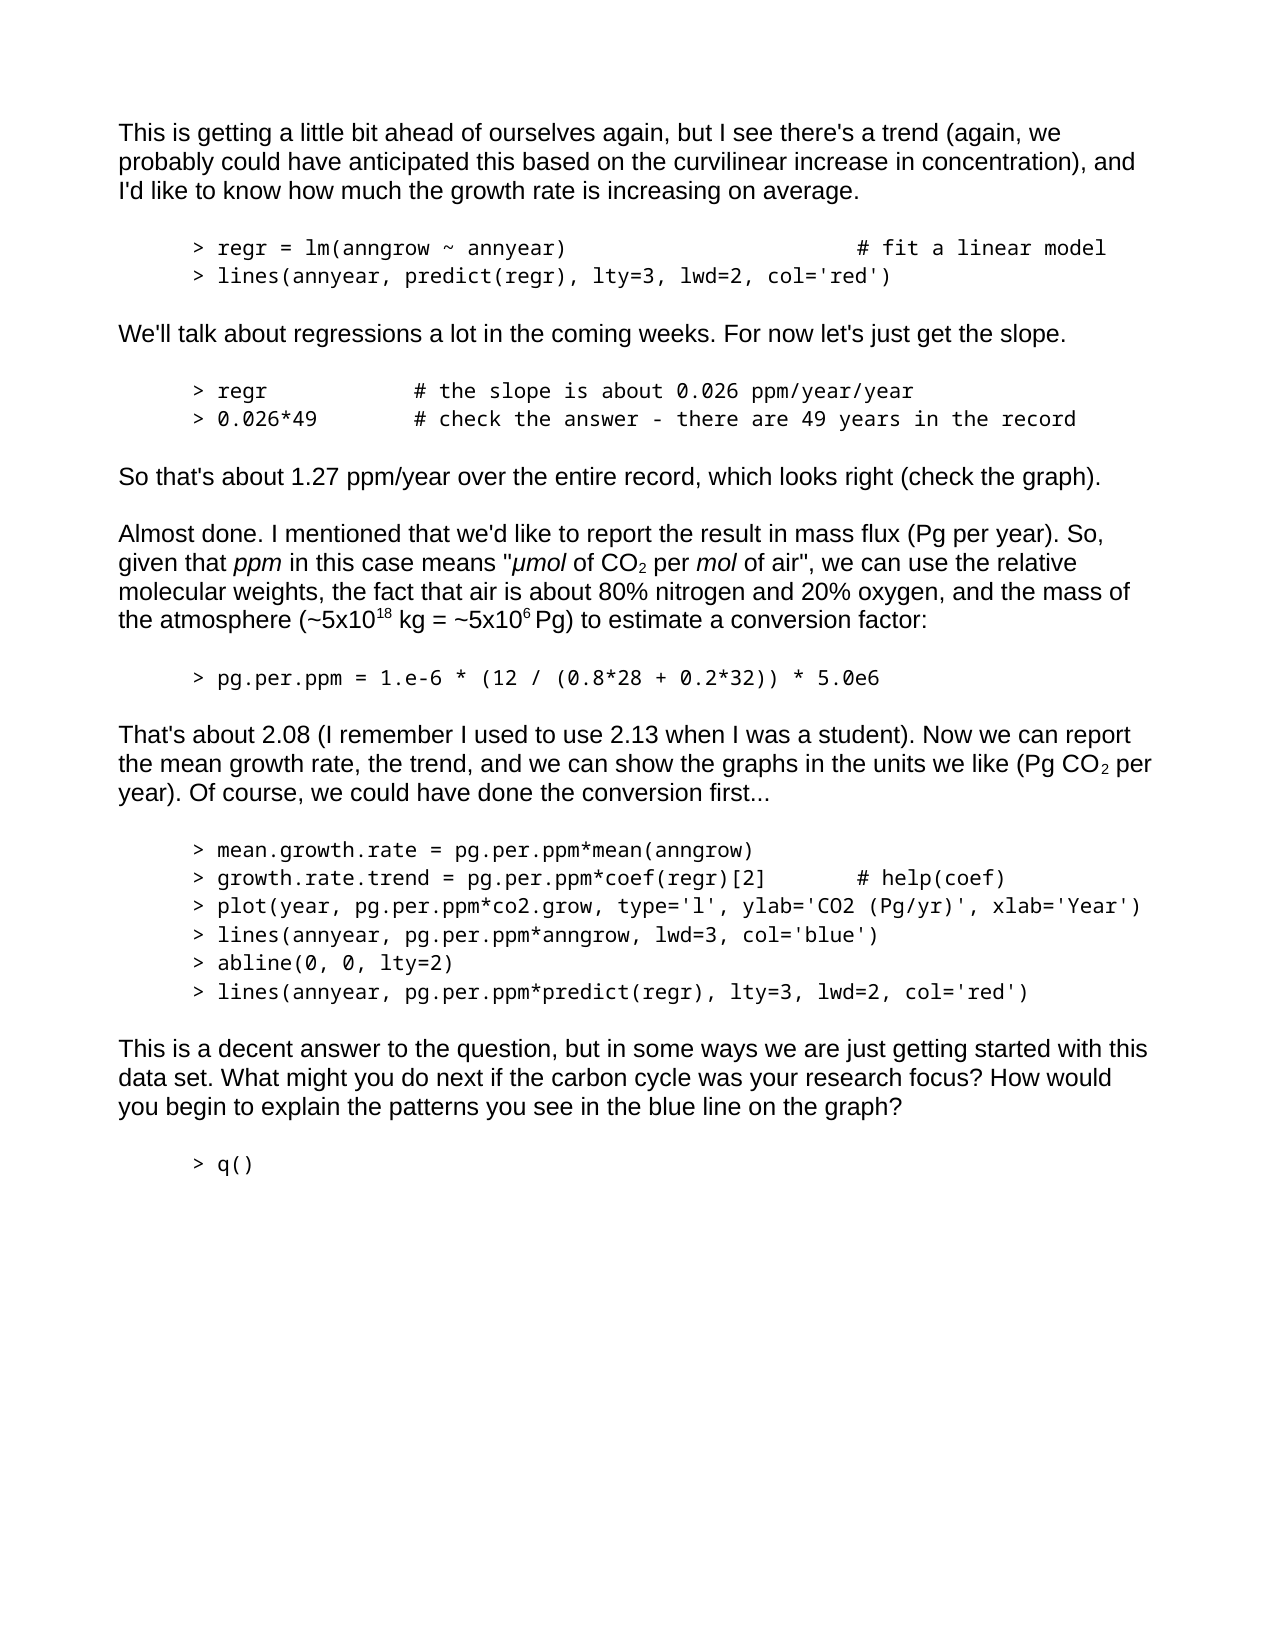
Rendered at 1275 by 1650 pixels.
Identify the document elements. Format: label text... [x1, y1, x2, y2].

text > regr # the slope is about 0.026 ppm/year/year [118, 376, 1157, 404]
text > lines(annyear, pg.per.ppm*anngrow, lwd=3, col='blue') [118, 920, 1157, 948]
text This is getting a little bit ahead of ourselves again, but I see there's a trend (again, we probably could have anticipated this based on the curvilinear increase in concentration), and I'd like to know how much the growth rate is increasing on average. [118, 118, 1157, 204]
text > 0.026*49 # check the answer - there are 49 years in the record [118, 404, 1157, 433]
text > lines(annyear, pg.per.ppm*predict(regr), lty=3, lwd=2, col='red') [118, 977, 1157, 1005]
text > q() [118, 1149, 1157, 1177]
text > abline(0, 0, lty=2) [118, 948, 1157, 977]
text That's about 2.08 (I remember I used to use 2.13 when I was a student). Now we can report the mean growth rate, the trend, and we can show the graphs in the units we like (Pg CO2 per year). Of course, we could have done the conversion first... [118, 720, 1157, 806]
text This is a decent answer to the question, but in some ways we are just getting started with this data set. What might you do next if the carbon cycle was your research focus? How would you begin to explain the patterns you see in the blue line on the graph? [118, 1034, 1157, 1120]
text > mean.growth.rate = pg.per.ppm*mean(anngrow) [118, 835, 1157, 863]
text We'll talk about regressions a lot in the coming weeks. For now let's just get the slope. [118, 319, 1157, 347]
text > growth.rate.trend = pg.per.ppm*coef(regr)[2] # help(coef) [118, 863, 1157, 892]
text > lines(annyear, predict(regr), lty=3, lwd=2, col='red') [118, 262, 1157, 290]
text > regr = lm(anngrow ~ annyear) # fit a linear model [118, 233, 1157, 262]
text So that's about 1.27 ppm/year over the entire record, which looks right (check the graph). [118, 462, 1157, 490]
text > pg.per.ppm = 1.e-6 * (12 / (0.8*28 + 0.2*32)) * 5.0e6 [118, 663, 1157, 691]
text > plot(year, pg.per.ppm*co2.grow, type='l', ylab='CO2 (Pg/yr)', xlab='Year') [118, 892, 1157, 920]
text Almost done. I mentioned that we'd like to report the result in mass flux (Pg per year). So, given that ppm in this case means "μmol of CO2 per mol of air", we can use the relative molecular weights, the fact that air is about 80% nitrogen and 20% oxygen, and the mass of the atmosphere (~5x1018 kg = ~5x106 Pg) to estimate a conversion factor: [118, 519, 1157, 634]
